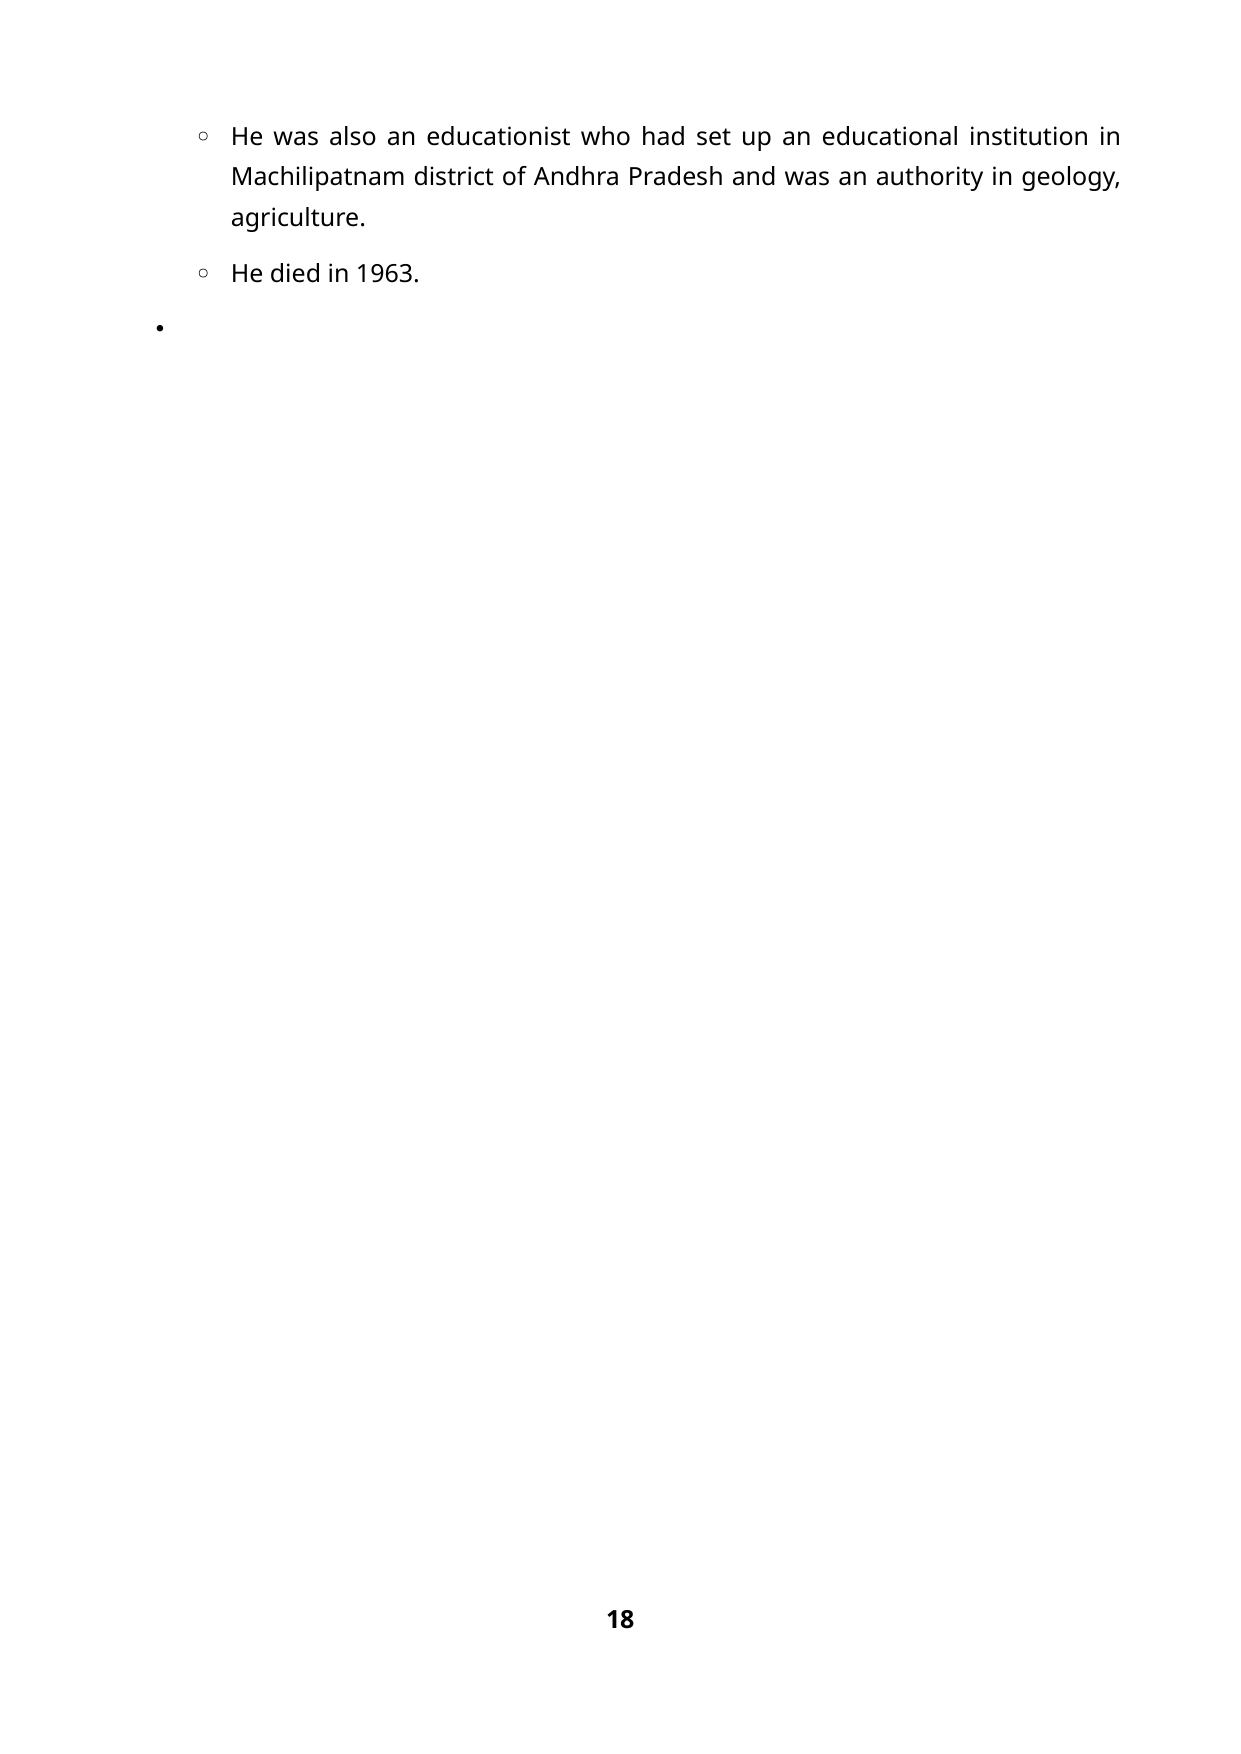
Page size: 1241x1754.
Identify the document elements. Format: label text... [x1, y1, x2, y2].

list He was also an educationist who had set up an educational institution in Machilipatnam district of Andhra Pradesh and was an authority in geology, agriculture. [193, 118, 1122, 234]
list He died in 1963. [193, 255, 1122, 289]
